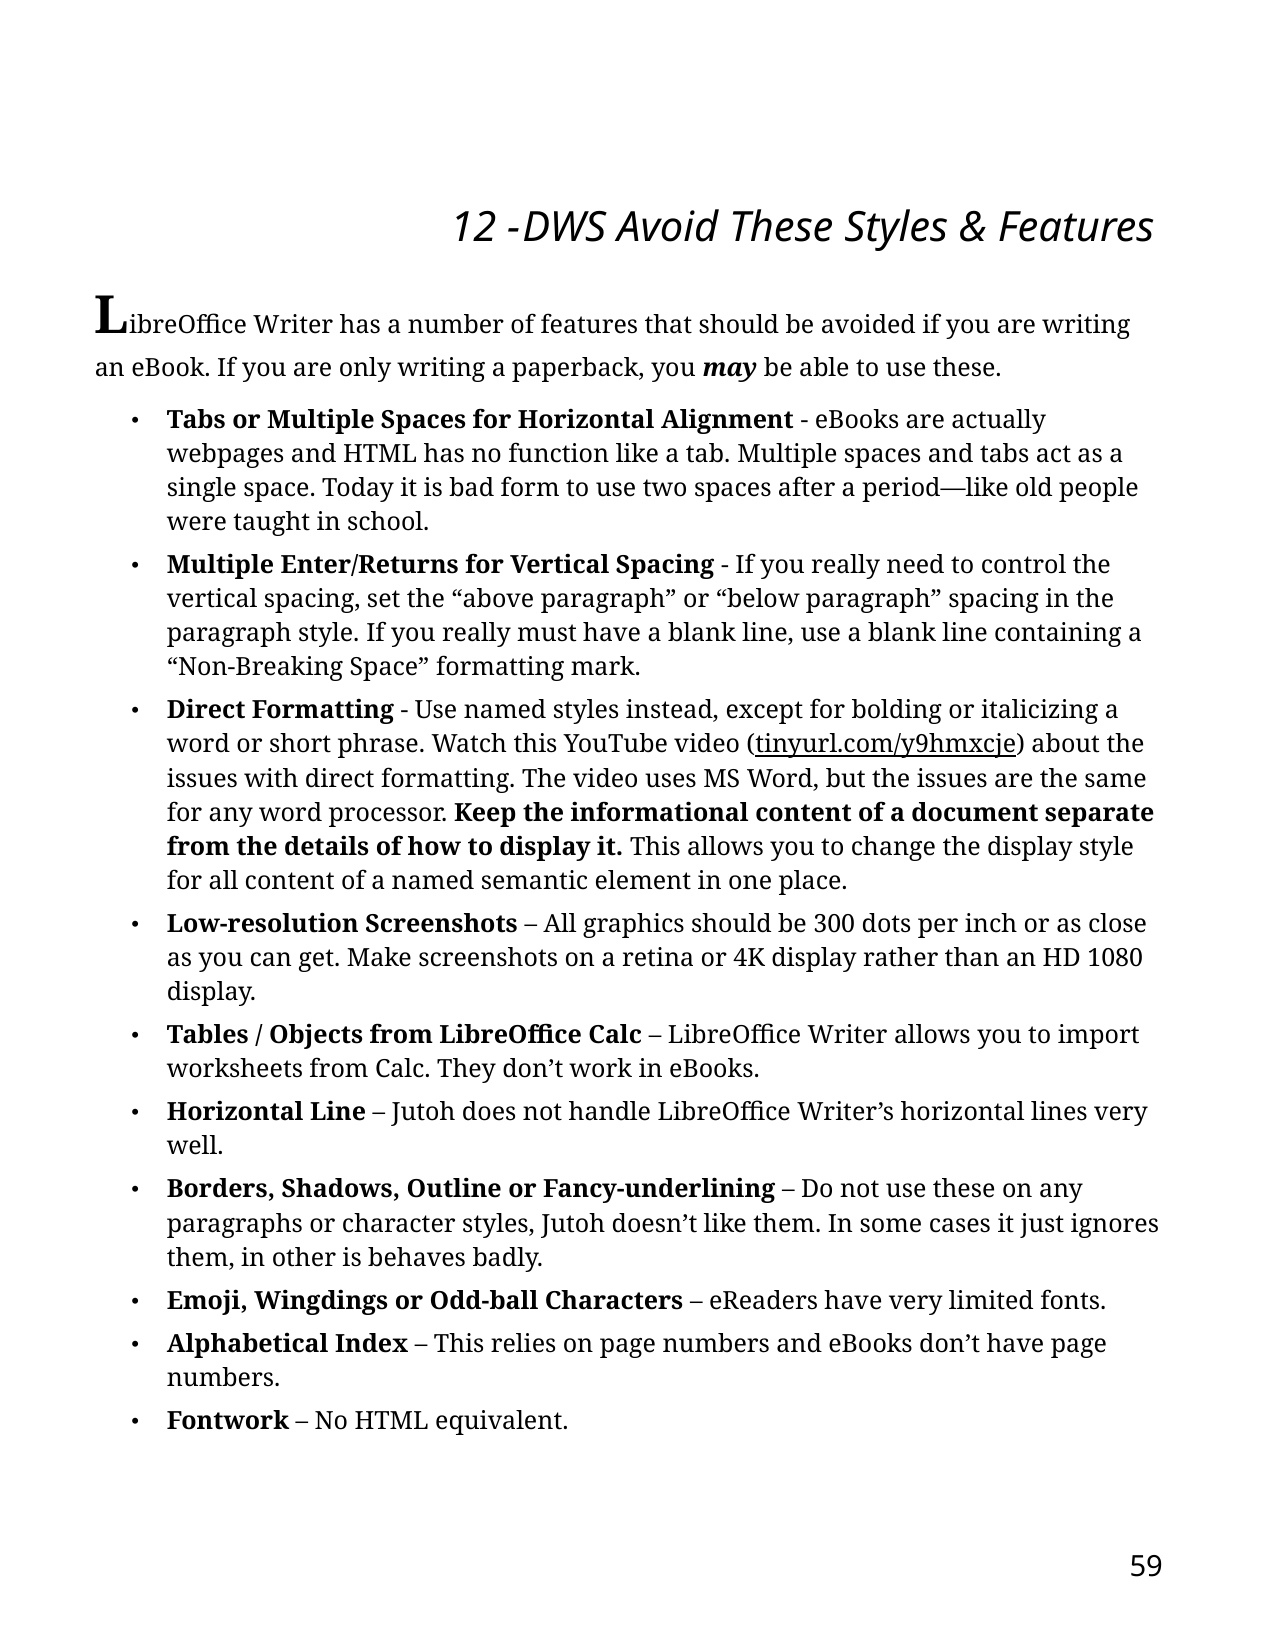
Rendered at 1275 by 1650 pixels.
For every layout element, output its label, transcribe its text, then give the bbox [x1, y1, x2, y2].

list Multiple Enter/Returns for Vertical Spacing - If you really need to control the vertical spacing, set the “above paragraph” or “below paragraph” spacing in the paragraph style. If you really must have a blank line, use a blank line containing a “Non-Breaking Space” formatting mark. [131, 547, 1162, 683]
list Low-resolution Screenshots – All graphics should be 300 dots per inch or as close as you can get. Make screenshots on a retina or 4K display rather than an HD 1080 display. [131, 906, 1162, 1008]
list Fontwork – No HTML equivalent. [131, 1403, 1162, 1437]
list Tabs or Multiple Spaces for Horizontal Alignment - eBooks are actually webpages and HTML has no function like a tab. Multiple spaces and tabs act as a single space. Today it is bad form to use two spaces after a period—like old people were taught in school. [131, 401, 1162, 538]
list Alphabetical Index – This relies on page numbers and eBooks don’t have page numbers. [131, 1326, 1162, 1394]
list Tables / Objects from LibreOffice Calc – LibreOffice Writer allows you to import worksheets from Calc. They don’t work in eBooks. [131, 1017, 1162, 1085]
subtitle DWS Avoid These Styles & Features [94, 194, 1162, 257]
list Direct Formatting - Use named styles instead, except for bolding or italicizing a word or short phrase. Watch this YouTube video (tinyurl.com/y9hmxcje) about the issues with direct formatting. The video uses MS Word, but the issues are the same for any word processor. Keep the informational content of a document separate from the details of how to display it. This allows you to change the display style for all content of a named semantic element in one place. [131, 692, 1162, 896]
text LibreOffice Writer has a number of features that should be avoided if you are writing an eBook. If you are only writing a paperback, you may be able to use these. [94, 278, 1162, 383]
list Horizontal Line – Jutoh does not handle LibreOffice Writer’s horizontal lines very well. [131, 1094, 1162, 1162]
list Emoji, Wingdings or Odd-ball Characters – eReaders have very limited fonts. [131, 1282, 1162, 1316]
list Borders, Shadows, Outline or Fancy-underlining – Do not use these on any paragraphs or character styles, Jutoh doesn’t like them. In some cases it just ignores them, in other is behaves badly. [131, 1171, 1162, 1273]
